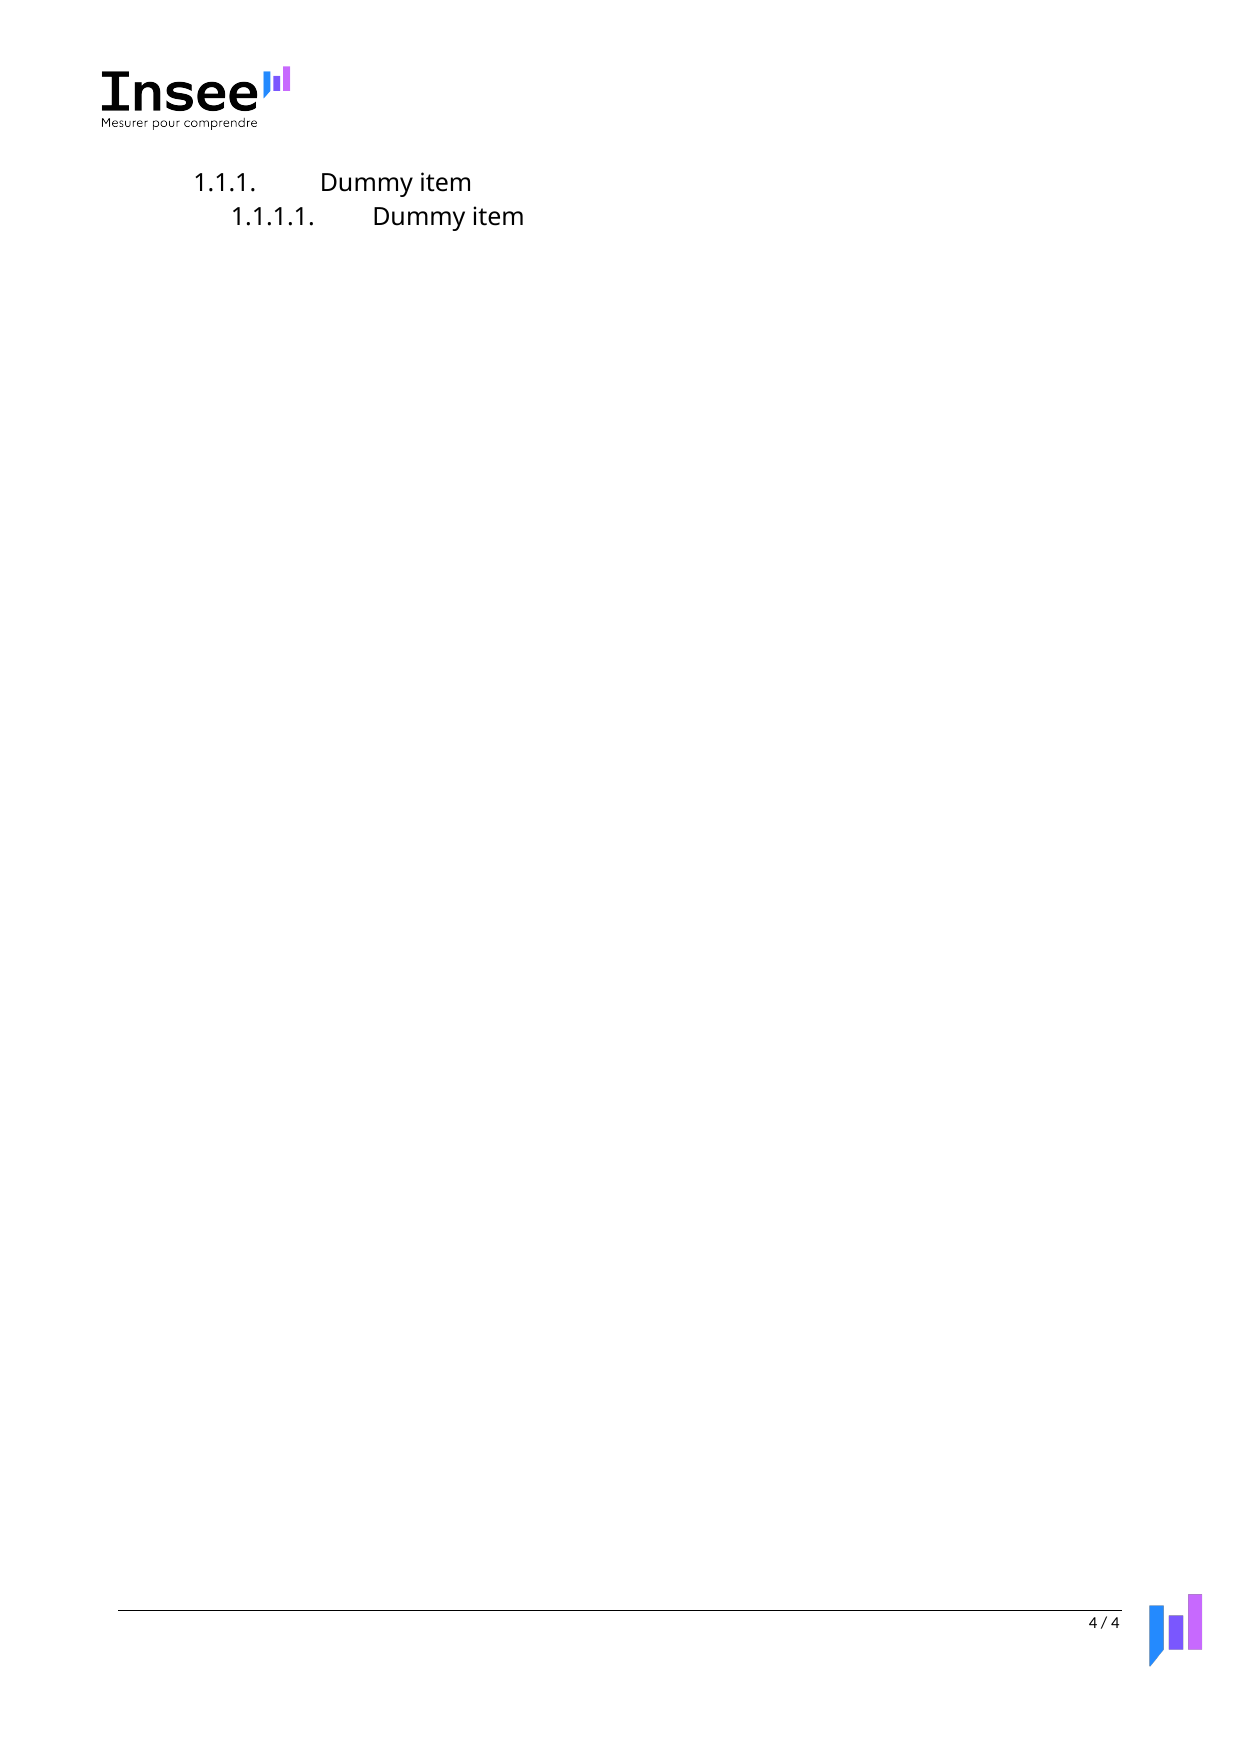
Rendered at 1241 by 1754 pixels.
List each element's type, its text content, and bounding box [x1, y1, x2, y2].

subtitle Dummy item [193, 161, 1122, 198]
picture [70, 40, 322, 159]
picture [1138, 1594, 1203, 1668]
subtitle Dummy item [231, 198, 1122, 232]
